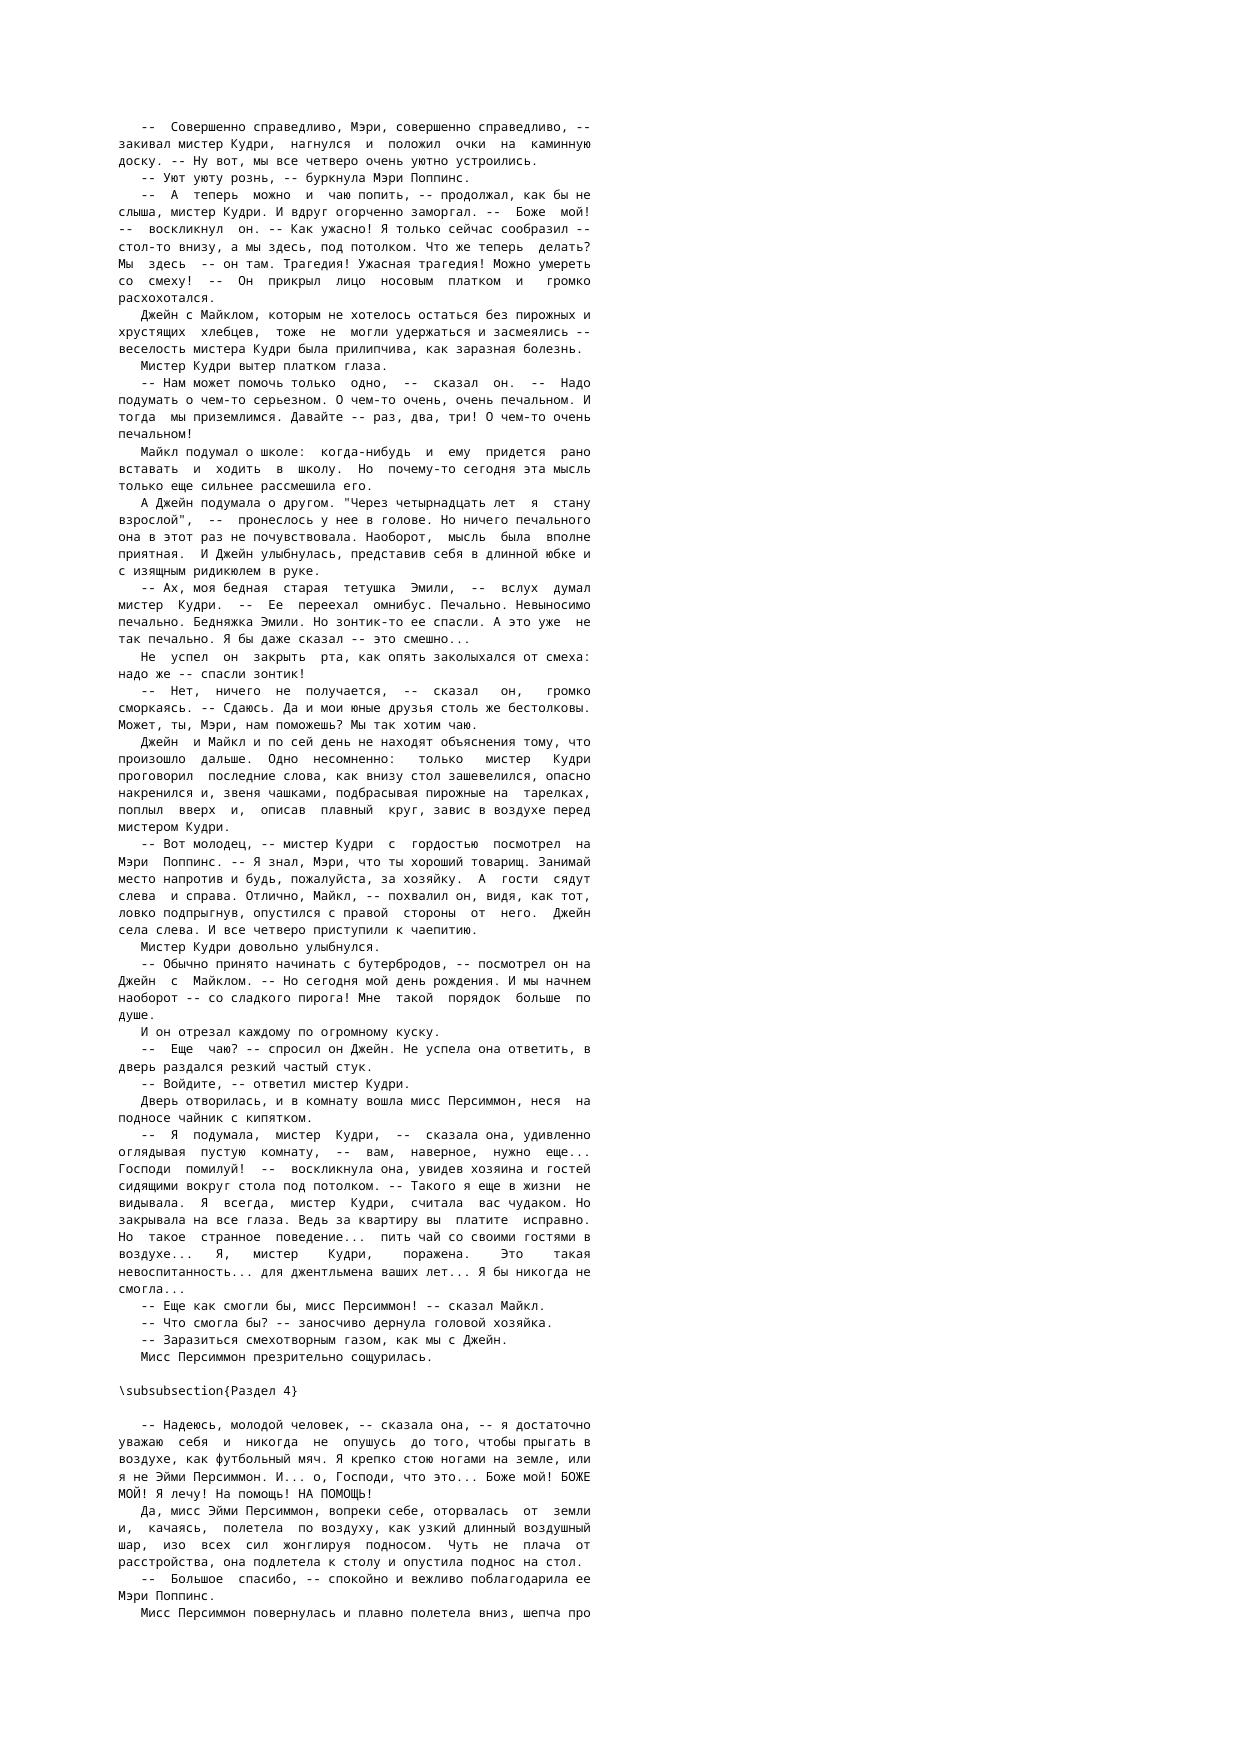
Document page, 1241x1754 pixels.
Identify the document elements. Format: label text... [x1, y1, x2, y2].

text -- Заразиться смехотворным газом, как мы с Джейн. [118, 1331, 1122, 1348]
text -- Надеюсь, молодой человек, -- сказала она, -- я достаточно [118, 1416, 1122, 1433]
text -- Большое спасибо, -- спокойно и вежливо поблагодарила ее [118, 1570, 1122, 1587]
text проговорил последние слова, как внизу стол зашевелился, опасно [118, 767, 1122, 784]
text -- Вот молодец, -- мистер Кудри с гордостью посмотрел на [118, 836, 1122, 853]
text закрывала на все глаза. Ведь за квартиру вы платите исправно. [118, 1211, 1122, 1228]
text -- Нет, ничего не получается, -- сказал он, громко [118, 682, 1122, 699]
text поплыл вверх и, описав плавный круг, завис в воздухе перед [118, 801, 1122, 818]
text -- воскликнул он. -- Как ужасно! Я только сейчас сообразил -- [118, 221, 1122, 238]
text Господи помилуй! -- воскликнула она, увидев хозяина и гостей [118, 1160, 1122, 1177]
text И он отрезал каждому по огромному куску. [118, 1023, 1122, 1041]
text так печально. Я бы даже сказал -- это смешно... [118, 631, 1122, 648]
text мистер Кудри. -- Ее переехал омнибус. Печально. Невыносимо [118, 596, 1122, 613]
text видывала. Я всегда, мистер Кудри, считала вас чудаком. Но [118, 1194, 1122, 1211]
text А Джейн подумала о другом. "Через четырнадцать лет я стану [118, 494, 1122, 511]
text печальном! [118, 426, 1122, 443]
text -- А теперь можно и чаю попить, -- продолжал, как бы не [118, 186, 1122, 203]
text место напротив и будь, пожалуйста, за хозяйку. А гости сядут [118, 870, 1122, 887]
text Джейн и Майкл и по сей день не находят объяснения тому, что [118, 733, 1122, 750]
text веселость мистера Кудри была прилипчива, как заразная болезнь. [118, 340, 1122, 357]
text я не Эйми Персиммон. И... о, Господи, что это... Боже мой! БОЖЕ [118, 1468, 1122, 1485]
text Мистер Кудри вытер платком глаза. [118, 357, 1122, 374]
text только еще сильнее рассмешила его. [118, 477, 1122, 494]
text произошло дальше. Одно несомненно: только мистер Кудри [118, 750, 1122, 767]
text наоборот -- со сладкого пирога! Мне такой порядок больше по [118, 989, 1122, 1006]
text воздухе, как футбольный мяч. Я крепко стою ногами на земле, или [118, 1451, 1122, 1468]
text расстройства, она подлетела к столу и опустила поднос на стол. [118, 1553, 1122, 1570]
text и, качаясь, полетела по воздуху, как узкий длинный воздушный [118, 1519, 1122, 1536]
text -- Я подумала, мистер Кудри, -- сказала она, удивленно [118, 1126, 1122, 1143]
text воздухе... Я, мистер Кудри, поражена. Это такая [118, 1246, 1122, 1263]
text Мистер Кудри довольно улыбнулся. [118, 938, 1122, 955]
text -- Уют уюту рознь, -- буркнула Мэри Поппинс. [118, 169, 1122, 186]
text хрустящих хлебцев, тоже не могли удержаться и засмеялись -- [118, 323, 1122, 340]
text дверь раздался резкий частый стук. [118, 1058, 1122, 1075]
text села слева. И все четверо приступили к чаепитию. [118, 921, 1122, 938]
text -- Еще как смогли бы, мисс Персиммон! -- сказал Майкл. [118, 1297, 1122, 1314]
text -- Нам может помочь только одно, -- сказал он. -- Надо [118, 374, 1122, 391]
text Мисс Персиммон презрительно сощурилась. [118, 1348, 1122, 1365]
text тогда мы приземлимся. Давайте -- раз, два, три! О чем-то очень [118, 408, 1122, 426]
text Но такое странное поведение... пить чай со своими гостями в [118, 1228, 1122, 1246]
text невоспитанность... для джентльмена ваших лет... Я бы никогда не [118, 1263, 1122, 1280]
text ловко подпрыгнув, опустился с правой стороны от него. Джейн [118, 904, 1122, 921]
text слева и справа. Отлично, Майкл, -- похвалил он, видя, как тот, [118, 887, 1122, 904]
text \subsubsection{Раздел 4} [118, 1382, 1122, 1399]
text она в этот раз не почувствовала. Наоборот, мысль была вполне [118, 528, 1122, 545]
text Майкл подумал о школе: когда-нибудь и ему придется рано [118, 443, 1122, 460]
text с изящным ридикюлем в руке. [118, 562, 1122, 579]
text сидящими вокруг стола под потолком. -- Такого я еще в жизни не [118, 1177, 1122, 1194]
text сморкаясь. -- Сдаюсь. Да и мои юные друзья столь же бестолковы. [118, 699, 1122, 716]
text шар, изо всех сил жонглируя подносом. Чуть не плача от [118, 1536, 1122, 1553]
text смогла... [118, 1280, 1122, 1297]
text Не успел он закрыть рта, как опять заколыхался от смеха: [118, 648, 1122, 665]
text Мисс Персиммон повернулась и плавно полетела вниз, шепча про [118, 1604, 1122, 1621]
text -- Еще чаю? -- спросил он Джейн. Не успела она ответить, в [118, 1041, 1122, 1058]
text -- Ах, моя бедная старая тетушка Эмили, -- вслух думал [118, 579, 1122, 596]
text приятная. И Джейн улыбнулась, представив себя в длинной юбке и [118, 545, 1122, 562]
text накренился и, звеня чашками, подбрасывая пирожные на тарелках, [118, 784, 1122, 801]
text уважаю себя и никогда не опушусь до того, чтобы прыгать в [118, 1433, 1122, 1451]
text Мы здесь -- он там. Трагедия! Ужасная трагедия! Можно умереть [118, 255, 1122, 272]
text Может, ты, Мэри, нам поможешь? Мы так хотим чаю. [118, 716, 1122, 733]
text Джейн с Майклом. -- Но сегодня мой день рождения. И мы начнем [118, 972, 1122, 989]
text оглядывая пустую комнату, -- вам, наверное, нужно еще... [118, 1143, 1122, 1160]
text душе. [118, 1006, 1122, 1023]
text МОЙ! Я лечу! На помощь! НА ПОМОЩЬ! [118, 1485, 1122, 1502]
text Дверь отворилась, и в комнату вошла мисс Персиммон, неся на [118, 1092, 1122, 1109]
text со смеху! -- Он прикрыл лицо носовым платком и громко [118, 272, 1122, 289]
text -- Обычно принято начинать с бутербродов, -- посмотрел он на [118, 955, 1122, 972]
text закивал мистер Кудри, нагнулся и положил очки на каминную [118, 135, 1122, 152]
text доску. -- Ну вот, мы все четверо очень уютно устроились. [118, 152, 1122, 169]
text расхохотался. [118, 289, 1122, 306]
text -- Что смогла бы? -- заносчиво дернула головой хозяйка. [118, 1314, 1122, 1331]
text надо же -- спасли зонтик! [118, 665, 1122, 682]
text вставать и ходить в школу. Но почему-то сегодня эта мысль [118, 460, 1122, 477]
text -- Совершенно справедливо, Мэри, совершенно справедливо, -- [118, 118, 1122, 135]
text Да, мисс Эйми Персиммон, вопреки себе, оторвалась от земли [118, 1502, 1122, 1519]
text -- Войдите, -- ответил мистер Кудри. [118, 1075, 1122, 1092]
text подумать о чем-то серьезном. О чем-то очень, очень печальном. И [118, 391, 1122, 408]
text подносе чайник с кипятком. [118, 1109, 1122, 1126]
text мистером Кудри. [118, 818, 1122, 836]
text взрослой", -- пронеслось у нее в голове. Но ничего печального [118, 511, 1122, 528]
text слыша, мистер Кудри. И вдруг огорченно заморгал. -- Боже мой! [118, 203, 1122, 221]
text Мэри Поппинс. [118, 1587, 1122, 1604]
text печально. Бедняжка Эмили. Но зонтик-то ее спасли. А это уже не [118, 613, 1122, 631]
text Мэри Поппинс. -- Я знал, Мэри, что ты хороший товарищ. Занимай [118, 853, 1122, 870]
text Джейн с Майклом, которым не хотелось остаться без пирожных и [118, 306, 1122, 323]
text стол-то внизу, а мы здесь, под потолком. Что же теперь делать? [118, 238, 1122, 255]
